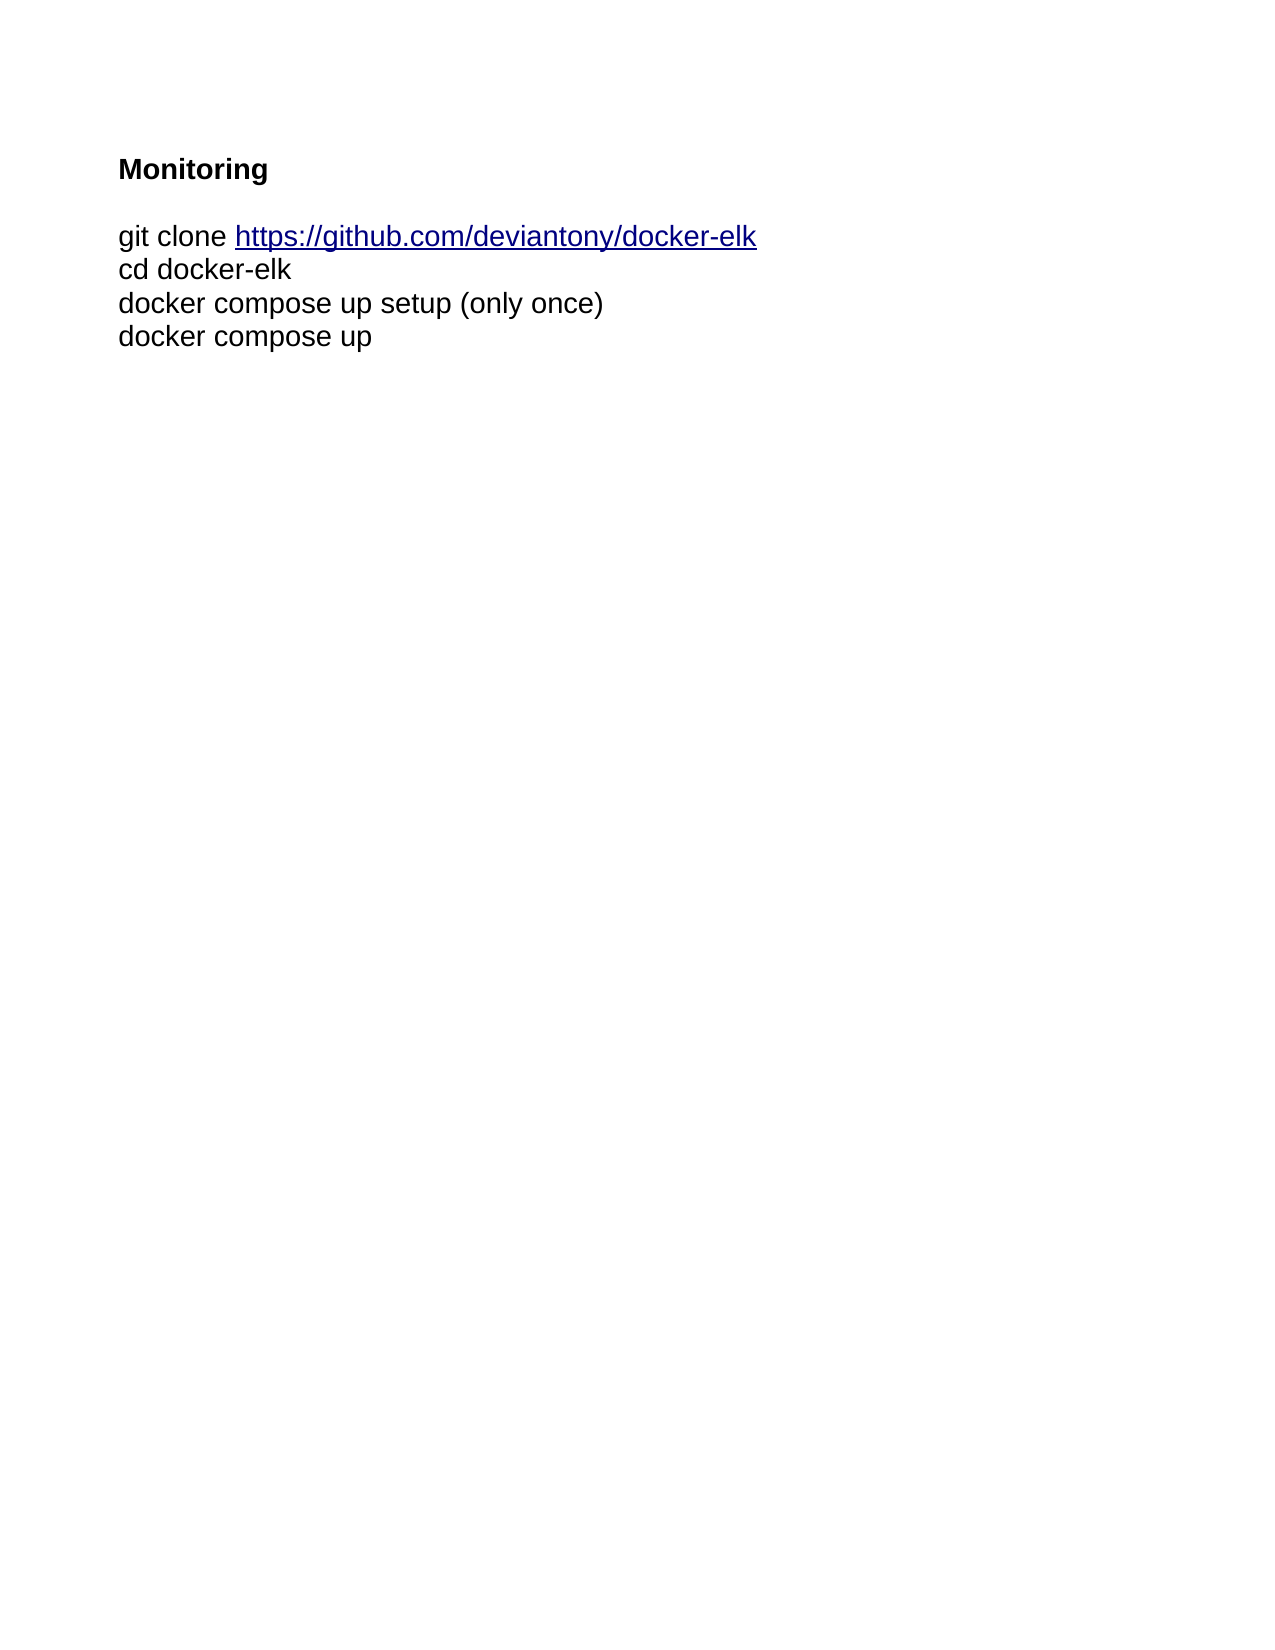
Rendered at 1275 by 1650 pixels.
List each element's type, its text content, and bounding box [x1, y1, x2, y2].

text git clone https://github.com/deviantony/docker-elk [118, 219, 1157, 252]
text cd docker-elk [118, 252, 1157, 286]
text docker compose up [118, 319, 1157, 353]
text Monitoring [118, 152, 1157, 185]
text docker compose up setup (only once) [118, 286, 1157, 319]
